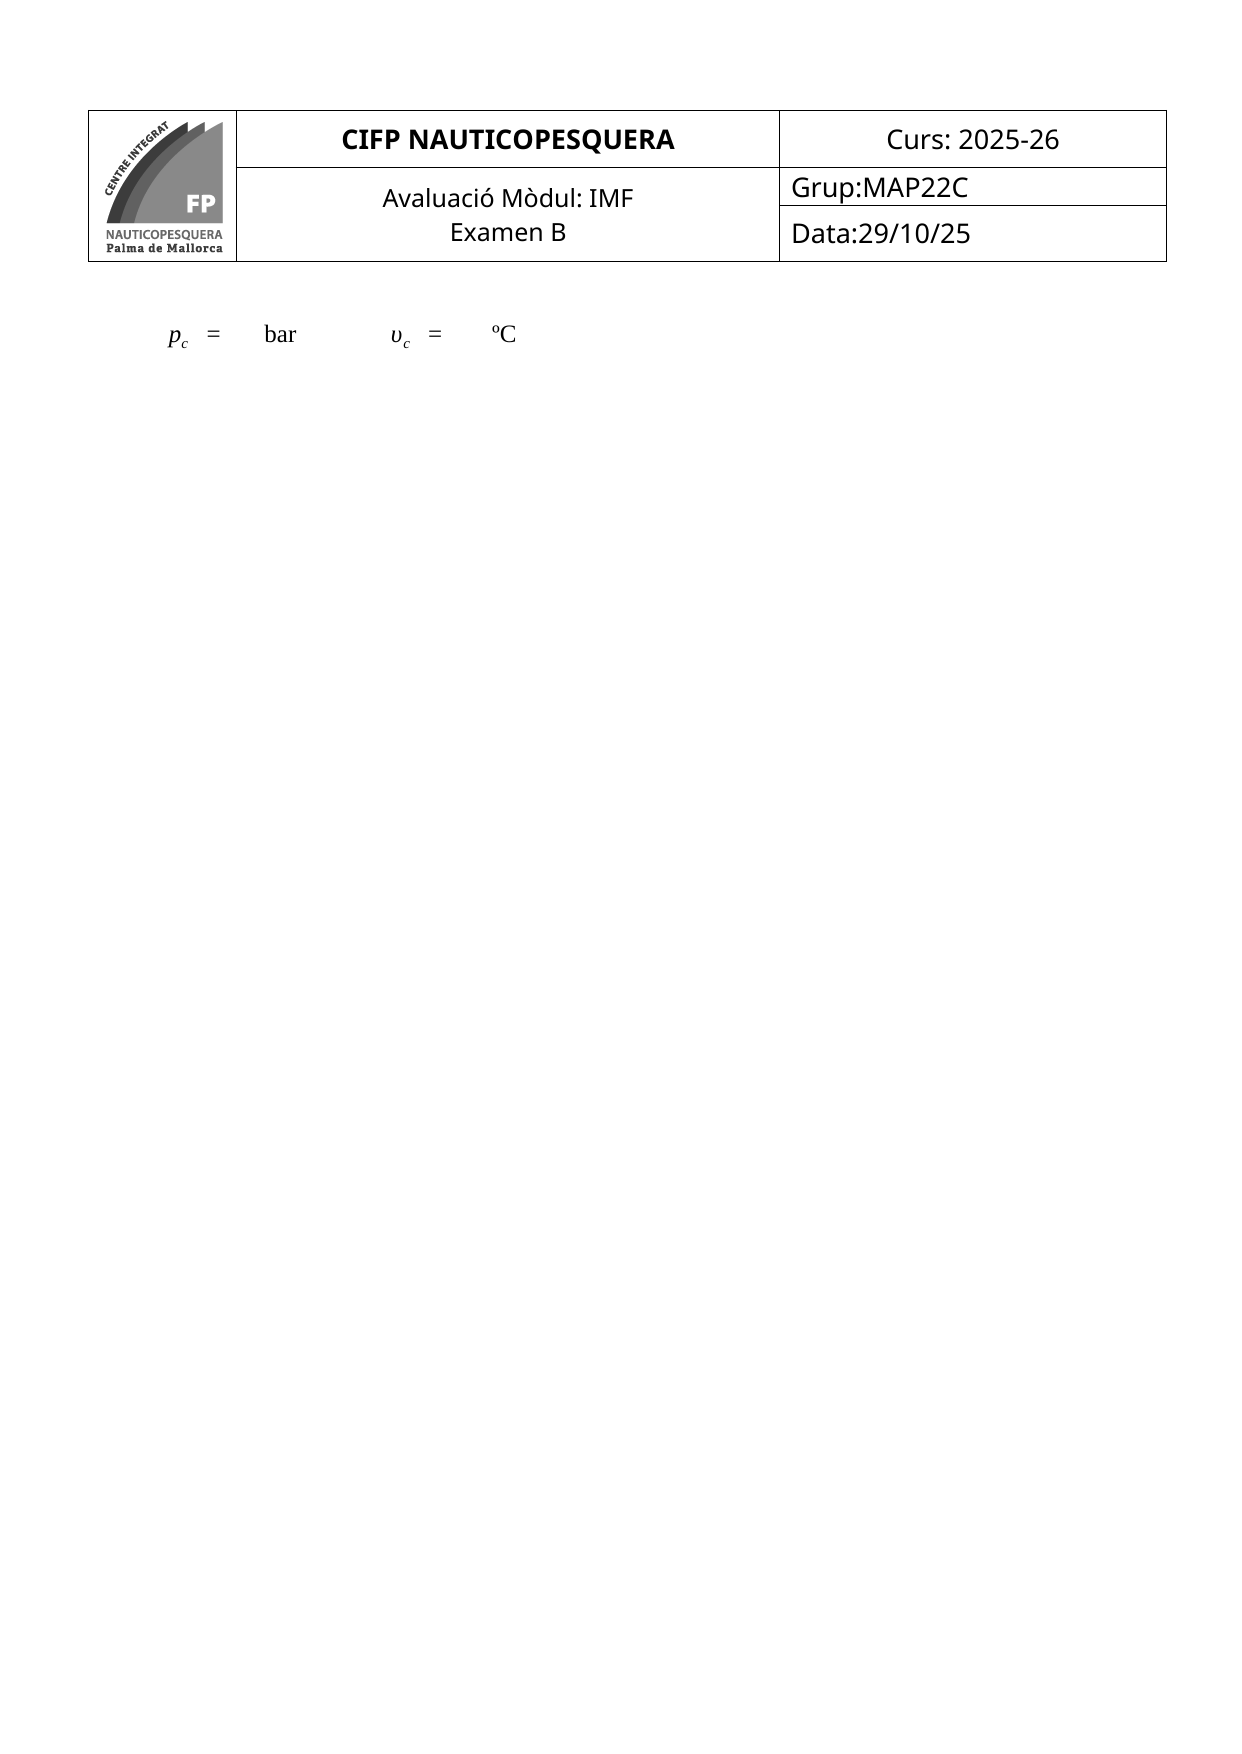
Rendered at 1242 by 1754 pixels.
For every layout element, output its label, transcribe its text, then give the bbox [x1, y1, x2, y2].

text = bar = ºC [148, 319, 1094, 352]
picture [100, 111, 229, 260]
